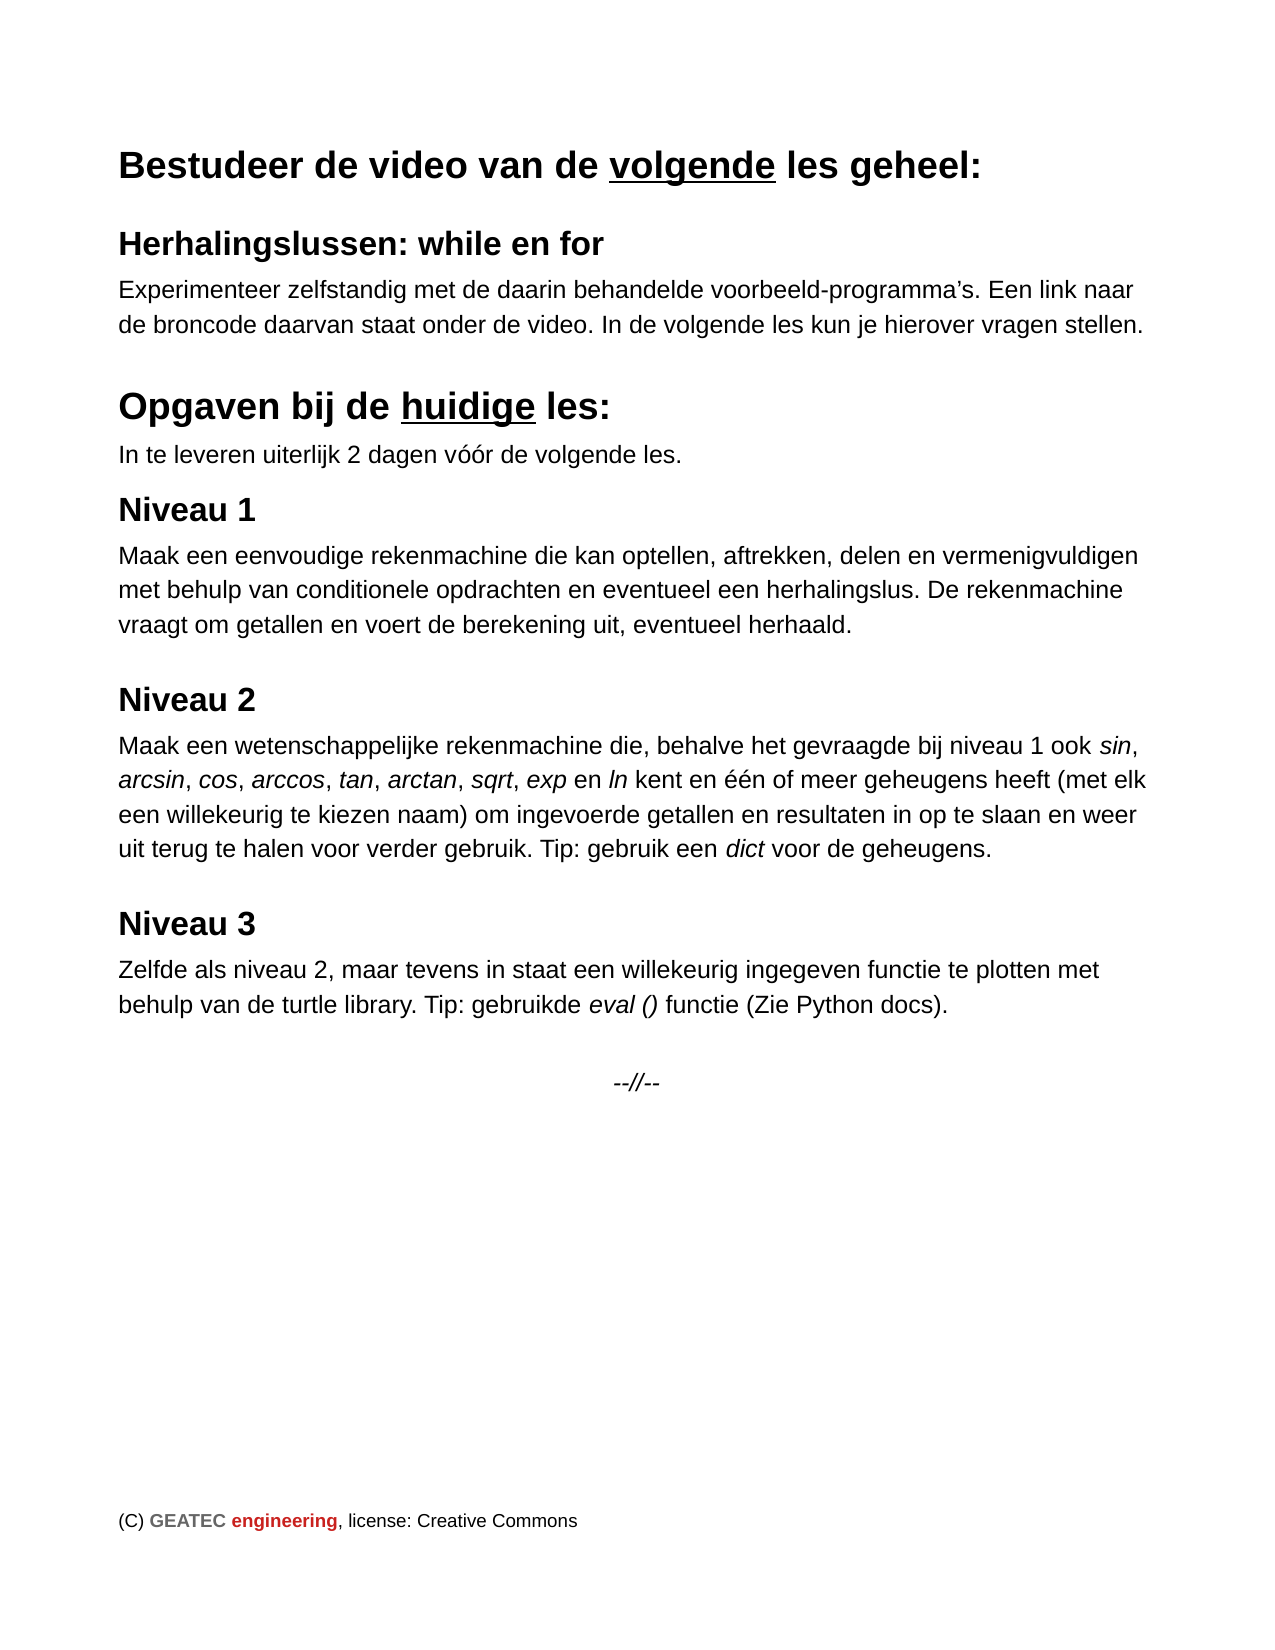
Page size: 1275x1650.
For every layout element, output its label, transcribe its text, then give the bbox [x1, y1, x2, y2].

text In te leveren uiterlijk 2 dagen vóór de volgende les. [118, 440, 1157, 469]
text Experimenteer zelfstandig met de daarin behandelde voorbeeld-programma’s. Een link naar de broncode daarvan staat onder de video. In de volgende les kun je hierover vragen stellen. [118, 275, 1157, 339]
subtitle Niveau 2 [118, 680, 1157, 718]
subtitle Bestudeer de video van de volgende les geheel: [118, 143, 1157, 187]
subtitle Niveau 1 [118, 490, 1157, 528]
subtitle Opgaven bij de huidige les: [118, 384, 1157, 428]
text Maak een wetenschappelijke rekenmachine die, behalve het gevraagde bij niveau 1 ook sin, arcsin, cos, arccos, tan, arctan, sqrt, exp en ln kent en één of meer geheugens heeft (met elk een willekeurig te kiezen naam) om ingevoerde getallen en resultaten in op te slaan en weer uit terug te halen voor verder gebruik. Tip: gebruik een dict voor de geheugens. [118, 731, 1157, 863]
text Zelfde als niveau 2, maar tevens in staat een willekeurig ingegeven functie te plotten met behulp van de turtle library. Tip: gebruikde eval () functie (Zie Python docs). [118, 955, 1157, 1018]
subtitle Niveau 3 [118, 904, 1157, 943]
text Maak een eenvoudige rekenmachine die kan optellen, aftrekken, delen en vermenigvuldigen met behulp van conditionele opdrachten en eventueel een herhalingslus. De rekenmachine vraagt om getallen en voert de berekening uit, eventueel herhaald. [118, 541, 1157, 638]
subtitle Herhalingslussen: while en for [118, 224, 1157, 263]
text --//-- [118, 1068, 1157, 1096]
